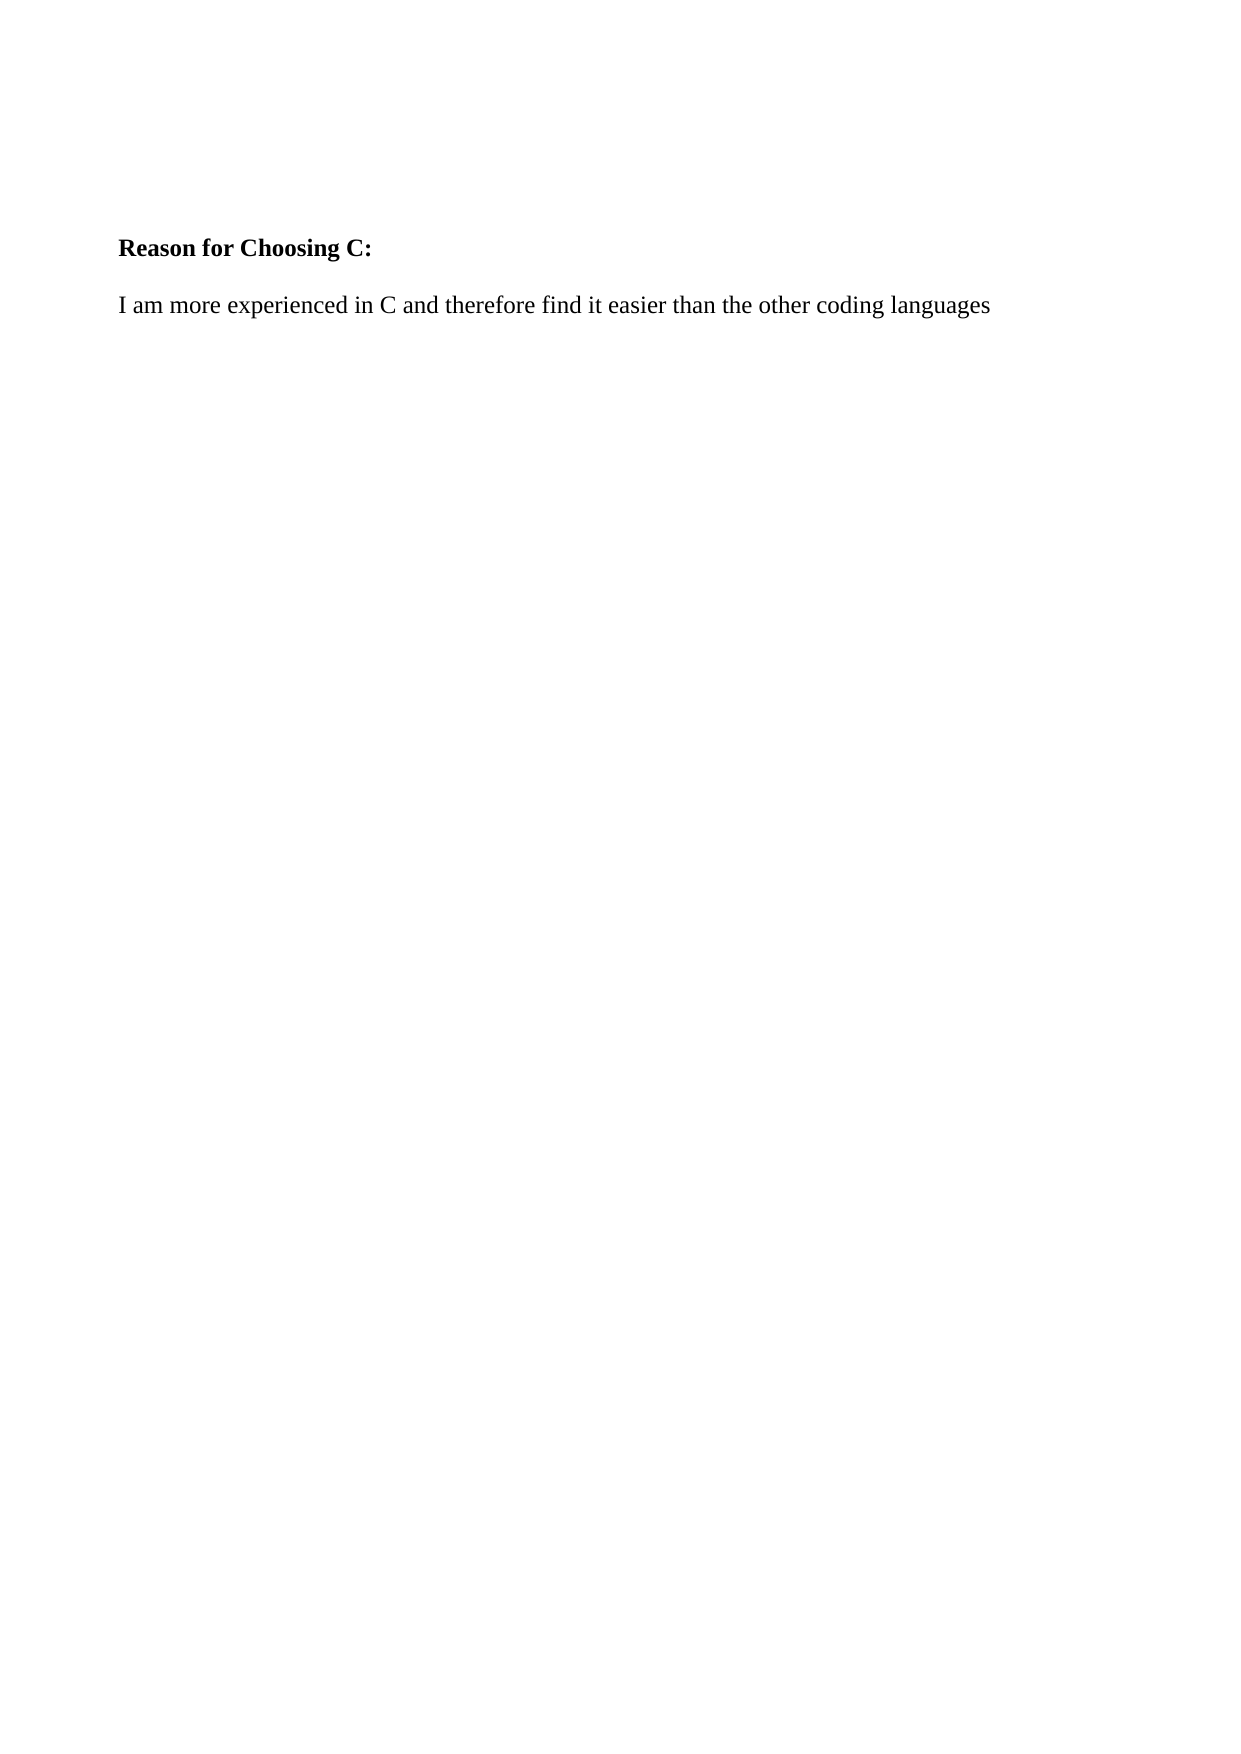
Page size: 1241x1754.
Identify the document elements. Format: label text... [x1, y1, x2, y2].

text I am more experienced in C and therefore find it easier than the other coding languages [118, 291, 1122, 319]
text Reason for Choosing C: [118, 233, 1122, 262]
